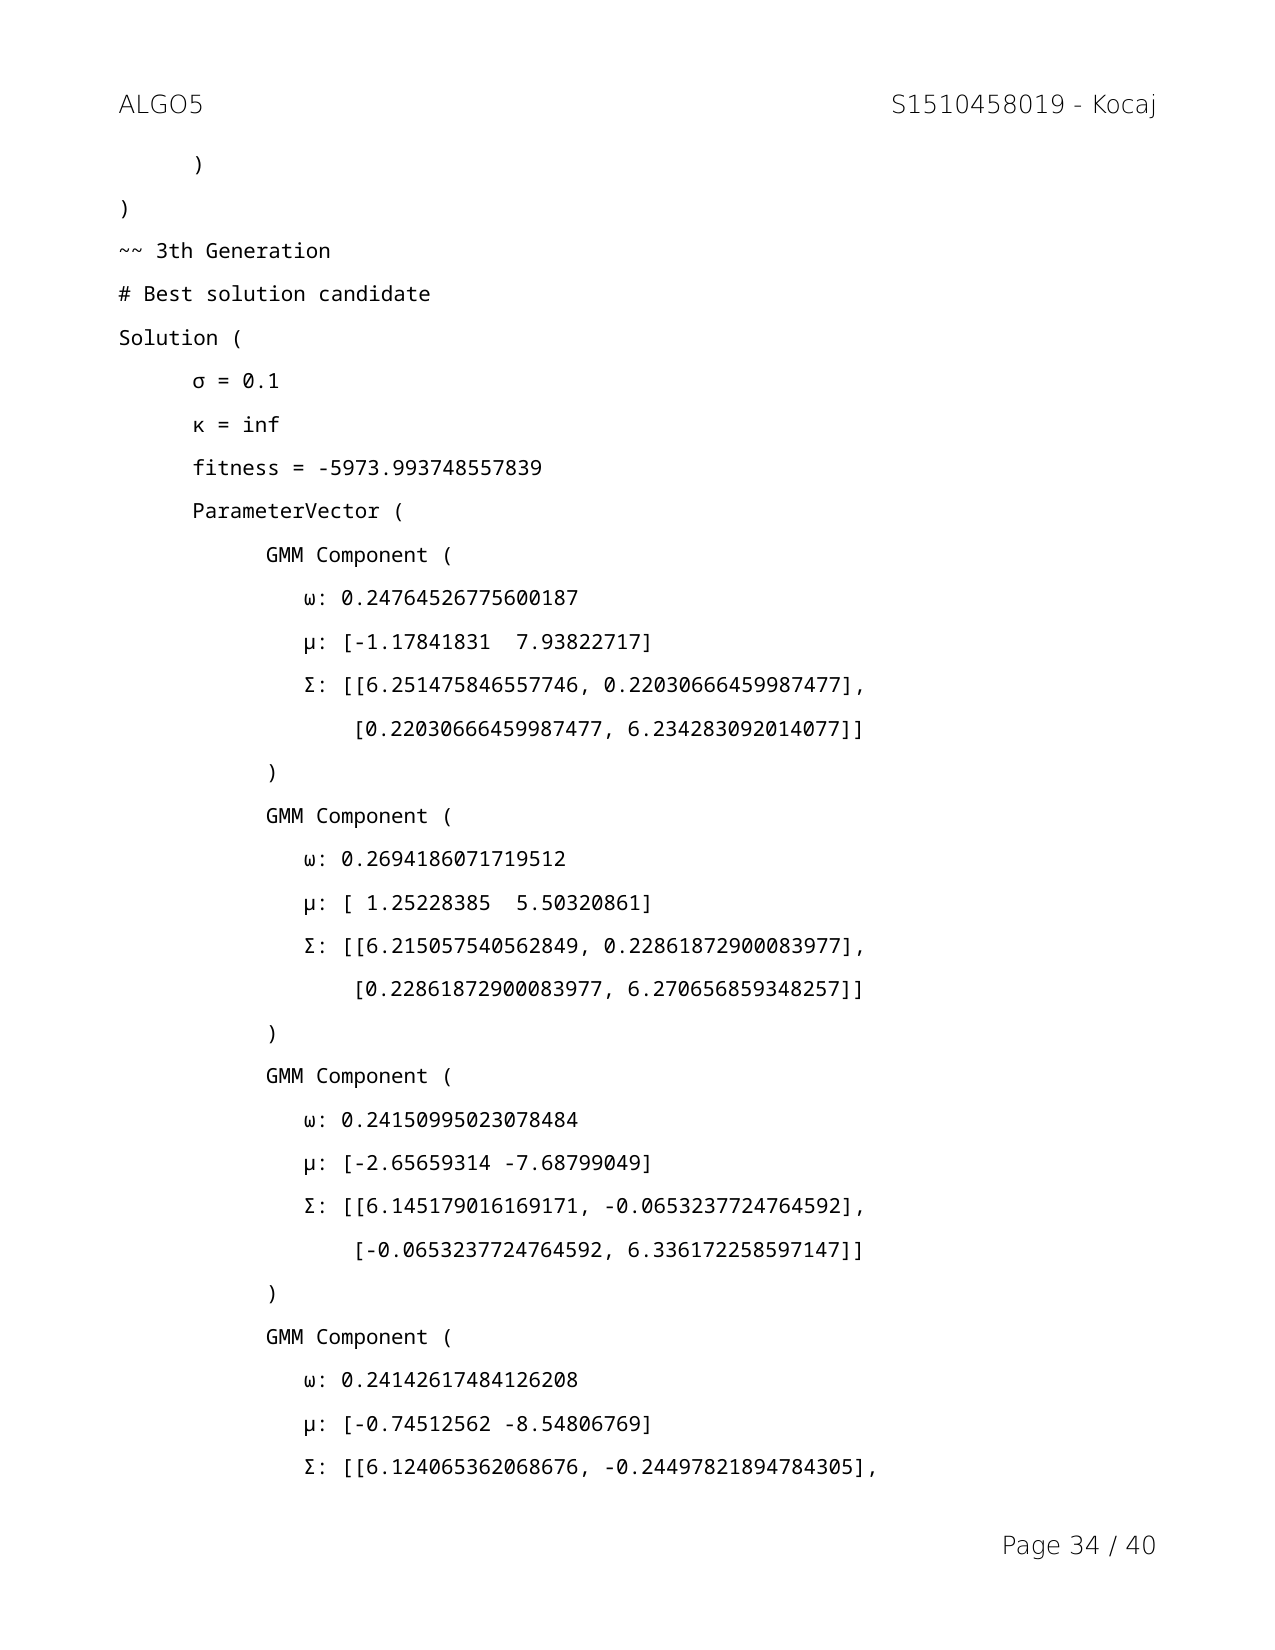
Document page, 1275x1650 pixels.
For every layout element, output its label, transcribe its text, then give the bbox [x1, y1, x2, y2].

text κ = inf [118, 410, 1157, 438]
text [0.22030666459987477, 6.234283092014077]] [118, 714, 1157, 742]
text σ = 0.1 [118, 366, 1157, 395]
text GMM Component ( [118, 1061, 1157, 1090]
text ω: 0.2694186071719512 [118, 844, 1157, 873]
text μ: [-1.17841831 7.93822717] [118, 627, 1157, 655]
text fitness = -5973.993748557839 [118, 453, 1157, 482]
text [0.22861872900083977, 6.270656859348257]] [118, 974, 1157, 1003]
text ~~ 3th Generation [118, 236, 1157, 264]
text GMM Component ( [118, 1322, 1157, 1350]
text ω: 0.24764526775600187 [118, 583, 1157, 612]
text ω: 0.24142617484126208 [118, 1365, 1157, 1394]
text GMM Component ( [118, 540, 1157, 568]
text μ: [ 1.25228385 5.50320861] [118, 888, 1157, 916]
text GMM Component ( [118, 801, 1157, 829]
text μ: [-0.74512562 -8.54806769] [118, 1409, 1157, 1437]
text ) [118, 193, 1157, 221]
text [-0.0653237724764592, 6.336172258597147]] [118, 1235, 1157, 1263]
text # Best solution candidate [118, 279, 1157, 308]
text ) [118, 1278, 1157, 1307]
text ) [118, 1018, 1157, 1046]
text Σ: [[6.145179016169171, -0.0653237724764592], [118, 1192, 1157, 1220]
text μ: [-2.65659314 -7.68799049] [118, 1148, 1157, 1177]
text Solution ( [118, 323, 1157, 351]
text ) [118, 757, 1157, 786]
text Σ: [[6.251475846557746, 0.22030666459987477], [118, 670, 1157, 699]
text ω: 0.24150995023078484 [118, 1105, 1157, 1133]
text ) [118, 149, 1157, 178]
text Σ: [[6.124065362068676, -0.24497821894784305], [118, 1452, 1157, 1481]
text ParameterVector ( [118, 497, 1157, 525]
text Σ: [[6.215057540562849, 0.22861872900083977], [118, 931, 1157, 959]
